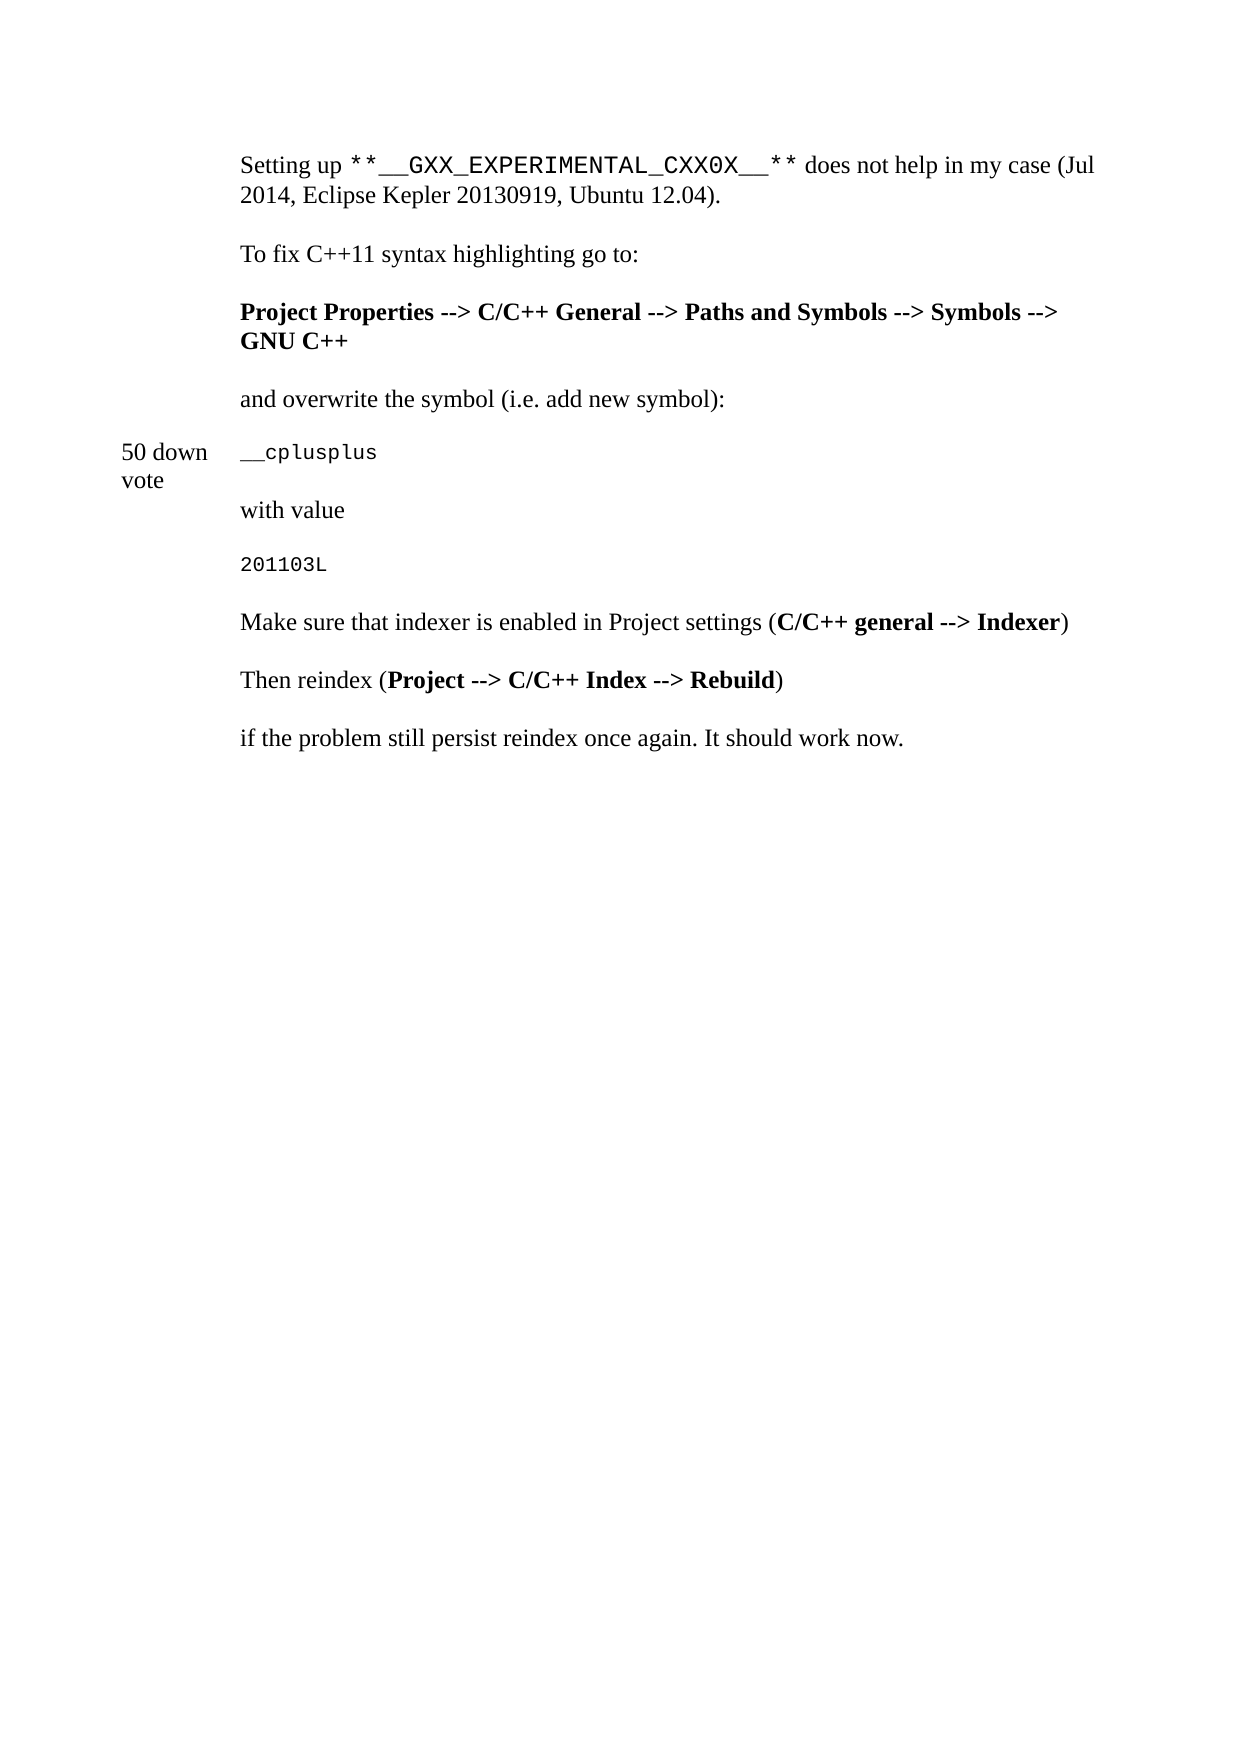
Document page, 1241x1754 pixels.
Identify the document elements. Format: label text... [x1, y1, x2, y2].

table_header Setting up **__GXX_EXPERIMENTAL_CXX0X__** does not help in my case (Jul 2014, Eclipse Kepler 20130919, Ubuntu 12.04). To fix C++11 syntax highlighting go to: Project Properties --> C/C++ General --> Paths and Symbols --> Symbols --> GNU C++ and overwrite the symbol (i.e. add new symbol): __cplusplus with value 201103L Make sure that indexer is enabled in Project settings (C/C++ general --> Indexer) Then reindex (Project --> C/C++ Index --> Rebuild) if the problem still persist reindex once again. It should work now. [237, 147, 1122, 784]
table_header 50 down vote [118, 147, 237, 784]
